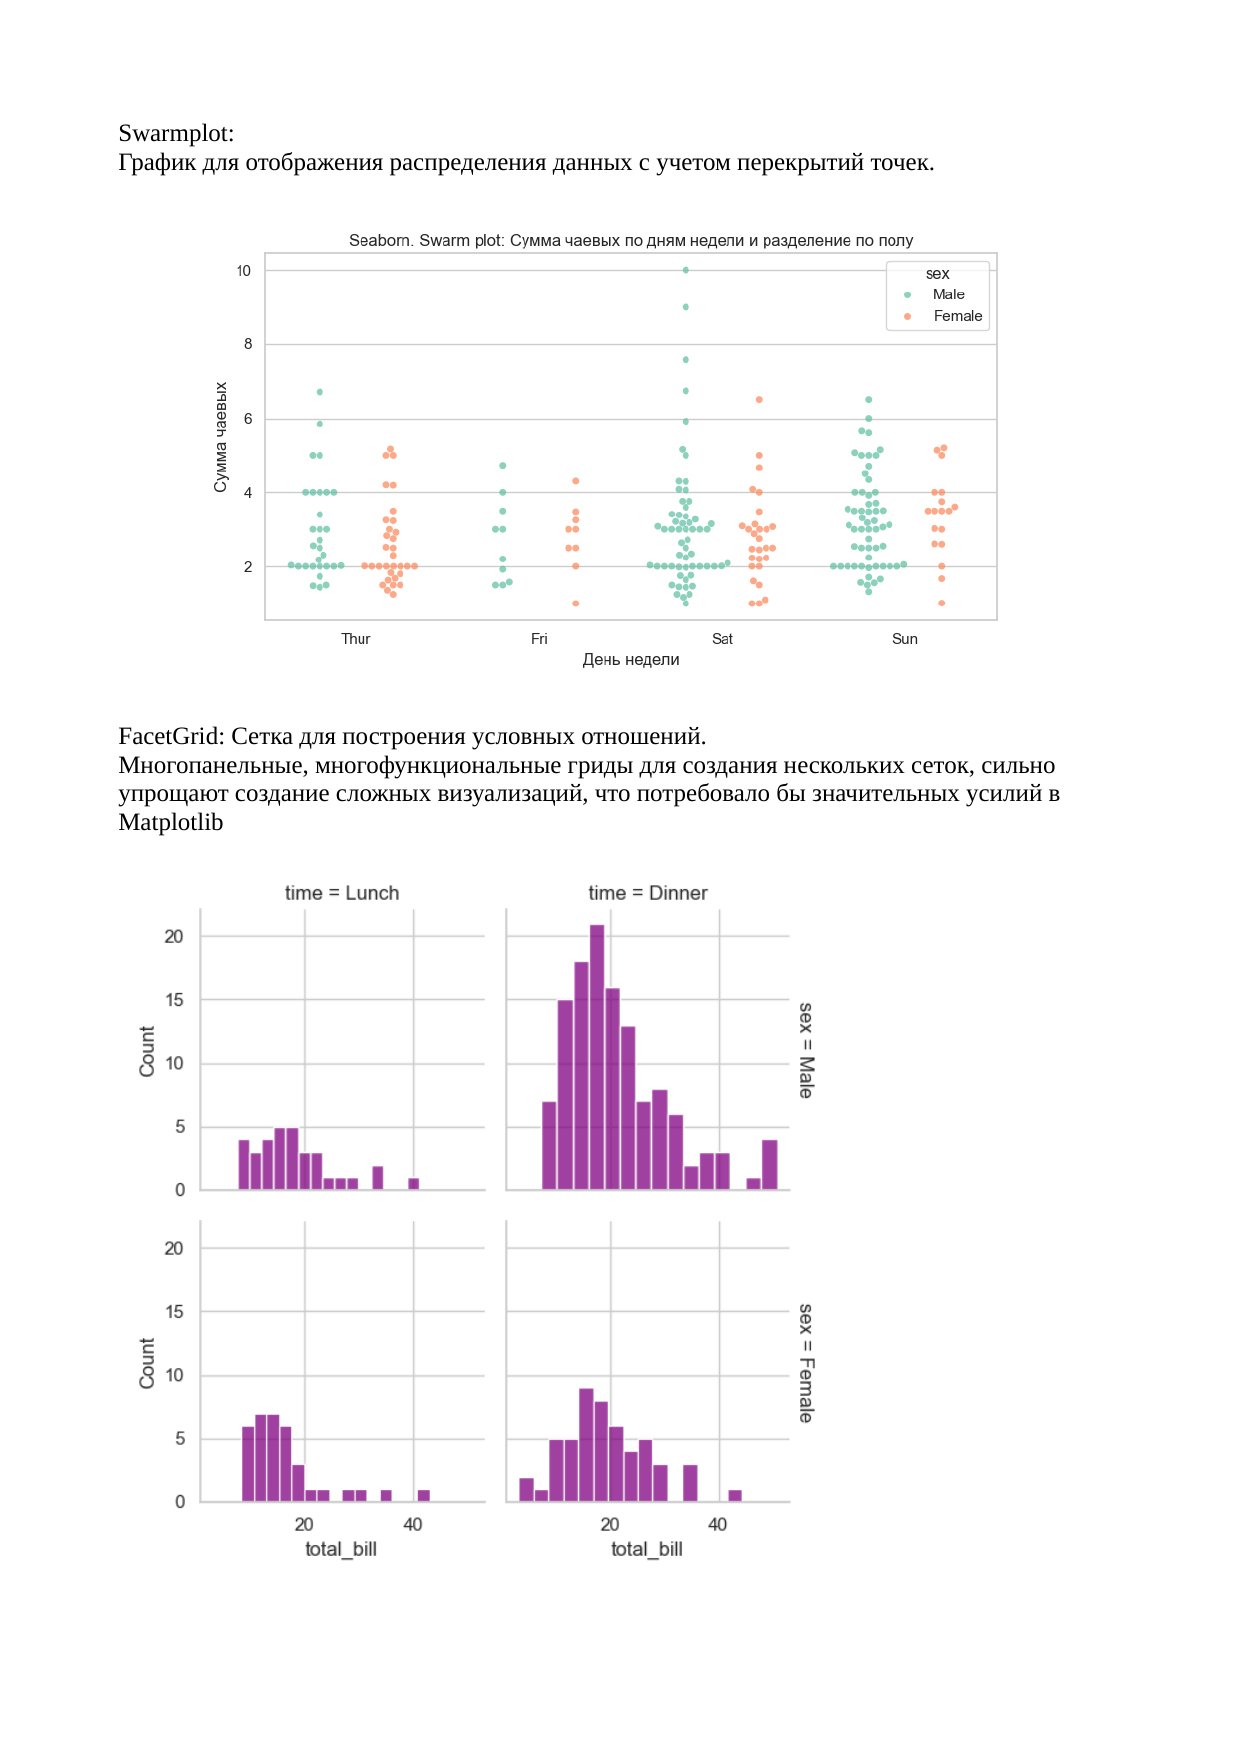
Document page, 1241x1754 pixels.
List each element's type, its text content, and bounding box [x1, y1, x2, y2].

picture [118, 864, 835, 1581]
text Swarmplot: График для отображения распределения данных с учетом перекрытий точек. [118, 118, 1122, 176]
picture [118, 204, 1094, 693]
text FacetGrid: Сетка для построения условных отношений. Многопанельные, многофункциональные гриды для создания нескольких сеток, сильно упрощают создание сложных визуализаций, что потребовало бы значительных усилий в Matplotlib [118, 721, 1122, 865]
